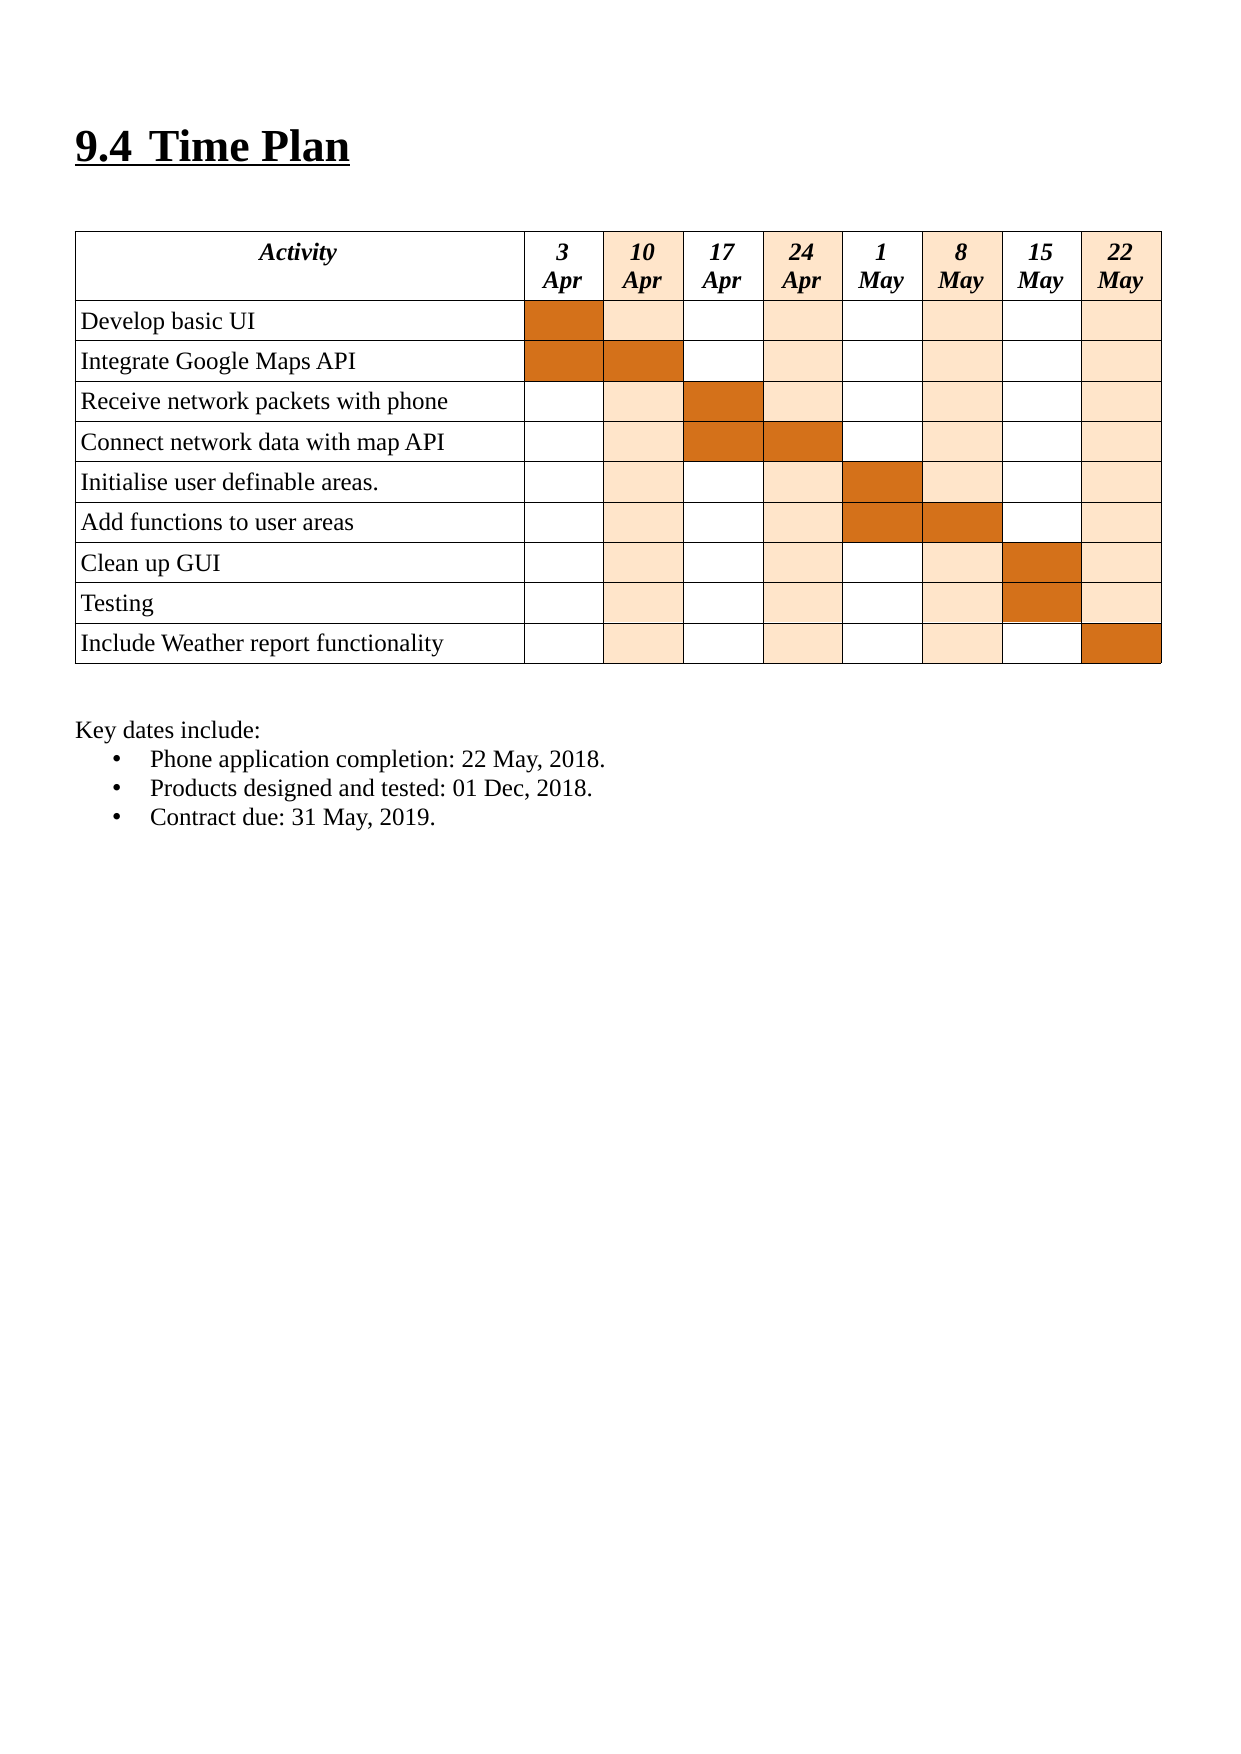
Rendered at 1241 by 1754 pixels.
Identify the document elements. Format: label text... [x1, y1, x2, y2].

table_cell Develop basic UI [76, 301, 524, 340]
table_cell [923, 422, 1002, 461]
table_cell [923, 583, 1002, 622]
table_cell [764, 341, 842, 381]
table_cell [604, 543, 683, 582]
table_cell [684, 382, 763, 421]
table_cell [1003, 462, 1081, 502]
table_cell [684, 341, 763, 381]
table_cell [764, 624, 842, 663]
table_cell [764, 543, 842, 582]
table_cell [604, 341, 683, 381]
table_header 3 Apr [525, 232, 603, 300]
table_cell [525, 462, 603, 502]
table_cell [843, 462, 922, 502]
table_cell [923, 341, 1002, 381]
table_cell [764, 301, 842, 340]
table_cell [525, 382, 603, 421]
table_cell [1003, 583, 1081, 622]
table_cell [525, 543, 603, 582]
table_cell [764, 422, 842, 461]
table_cell [923, 382, 1002, 421]
table_cell [525, 341, 603, 381]
table_cell [764, 503, 842, 542]
table_cell [1003, 624, 1081, 663]
table_cell [843, 583, 922, 622]
table_cell Connect network data with map API [76, 422, 524, 461]
table_cell [684, 503, 763, 542]
table_cell [923, 624, 1002, 663]
table_cell [843, 624, 922, 663]
table_cell Integrate Google Maps API [76, 341, 524, 381]
subtitle 9.4 Time Plan [75, 118, 1165, 171]
table_cell [764, 462, 842, 502]
table_cell [1082, 382, 1161, 421]
table_header 10 Apr [604, 232, 683, 300]
table_cell [923, 543, 1002, 582]
table_cell [1082, 301, 1161, 340]
table_cell [604, 583, 683, 622]
table_cell Include Weather report functionality [76, 624, 524, 663]
table_cell [923, 462, 1002, 502]
text Key dates include: [75, 716, 1165, 744]
table_cell [525, 422, 603, 461]
table_cell [1082, 503, 1161, 542]
table_cell [1082, 543, 1161, 582]
table_cell [604, 624, 683, 663]
table_cell [1003, 382, 1081, 421]
table_cell [1082, 341, 1161, 381]
table_cell [1003, 422, 1081, 461]
table_cell [1003, 543, 1081, 582]
table_cell [923, 503, 1002, 542]
table_cell [1082, 462, 1161, 502]
table_cell [604, 382, 683, 421]
table_cell [843, 341, 922, 381]
table_cell [684, 422, 763, 461]
table_cell [684, 462, 763, 502]
table_cell [843, 503, 922, 542]
list Products designed and tested: 01 Dec, 2018. [112, 773, 1165, 802]
table_header Activity [76, 232, 524, 300]
table_cell Testing [76, 583, 524, 622]
table_cell [525, 301, 603, 340]
table_cell [684, 301, 763, 340]
list Contract due: 31 May, 2019. [112, 802, 1165, 859]
table_cell [1003, 341, 1081, 381]
table_cell [843, 382, 922, 421]
table_cell [684, 543, 763, 582]
table_cell [525, 624, 603, 663]
table_header 24 Apr [764, 232, 842, 300]
table_cell [525, 503, 603, 542]
list Phone application completion: 22 May, 2018. [112, 744, 1165, 773]
table_cell [764, 382, 842, 421]
table_cell Add functions to user areas [76, 503, 524, 542]
table_cell [525, 583, 603, 622]
table_cell Clean up GUI [76, 543, 524, 582]
table_cell [843, 543, 922, 582]
table_cell [604, 462, 683, 502]
table_cell [843, 422, 922, 461]
table_cell [1003, 301, 1081, 340]
table_cell [1003, 503, 1081, 542]
table_cell [843, 301, 922, 340]
table_header 8 May [923, 232, 1002, 300]
table_cell [1082, 583, 1161, 622]
table_header 17 Apr [684, 232, 763, 300]
table_cell Initialise user definable areas. [76, 462, 524, 502]
table_header 22 May [1082, 232, 1161, 300]
table_header 15 May [1003, 232, 1081, 300]
table_cell [604, 301, 683, 340]
table_cell [1082, 624, 1161, 663]
table_cell [923, 301, 1002, 340]
table_cell Receive network packets with phone [76, 382, 524, 421]
table_cell [684, 583, 763, 622]
table_cell [684, 624, 763, 663]
table_header 1 May [843, 232, 922, 300]
table_cell [604, 422, 683, 461]
table_cell [604, 503, 683, 542]
table_cell [764, 583, 842, 622]
table_cell [1082, 422, 1161, 461]
